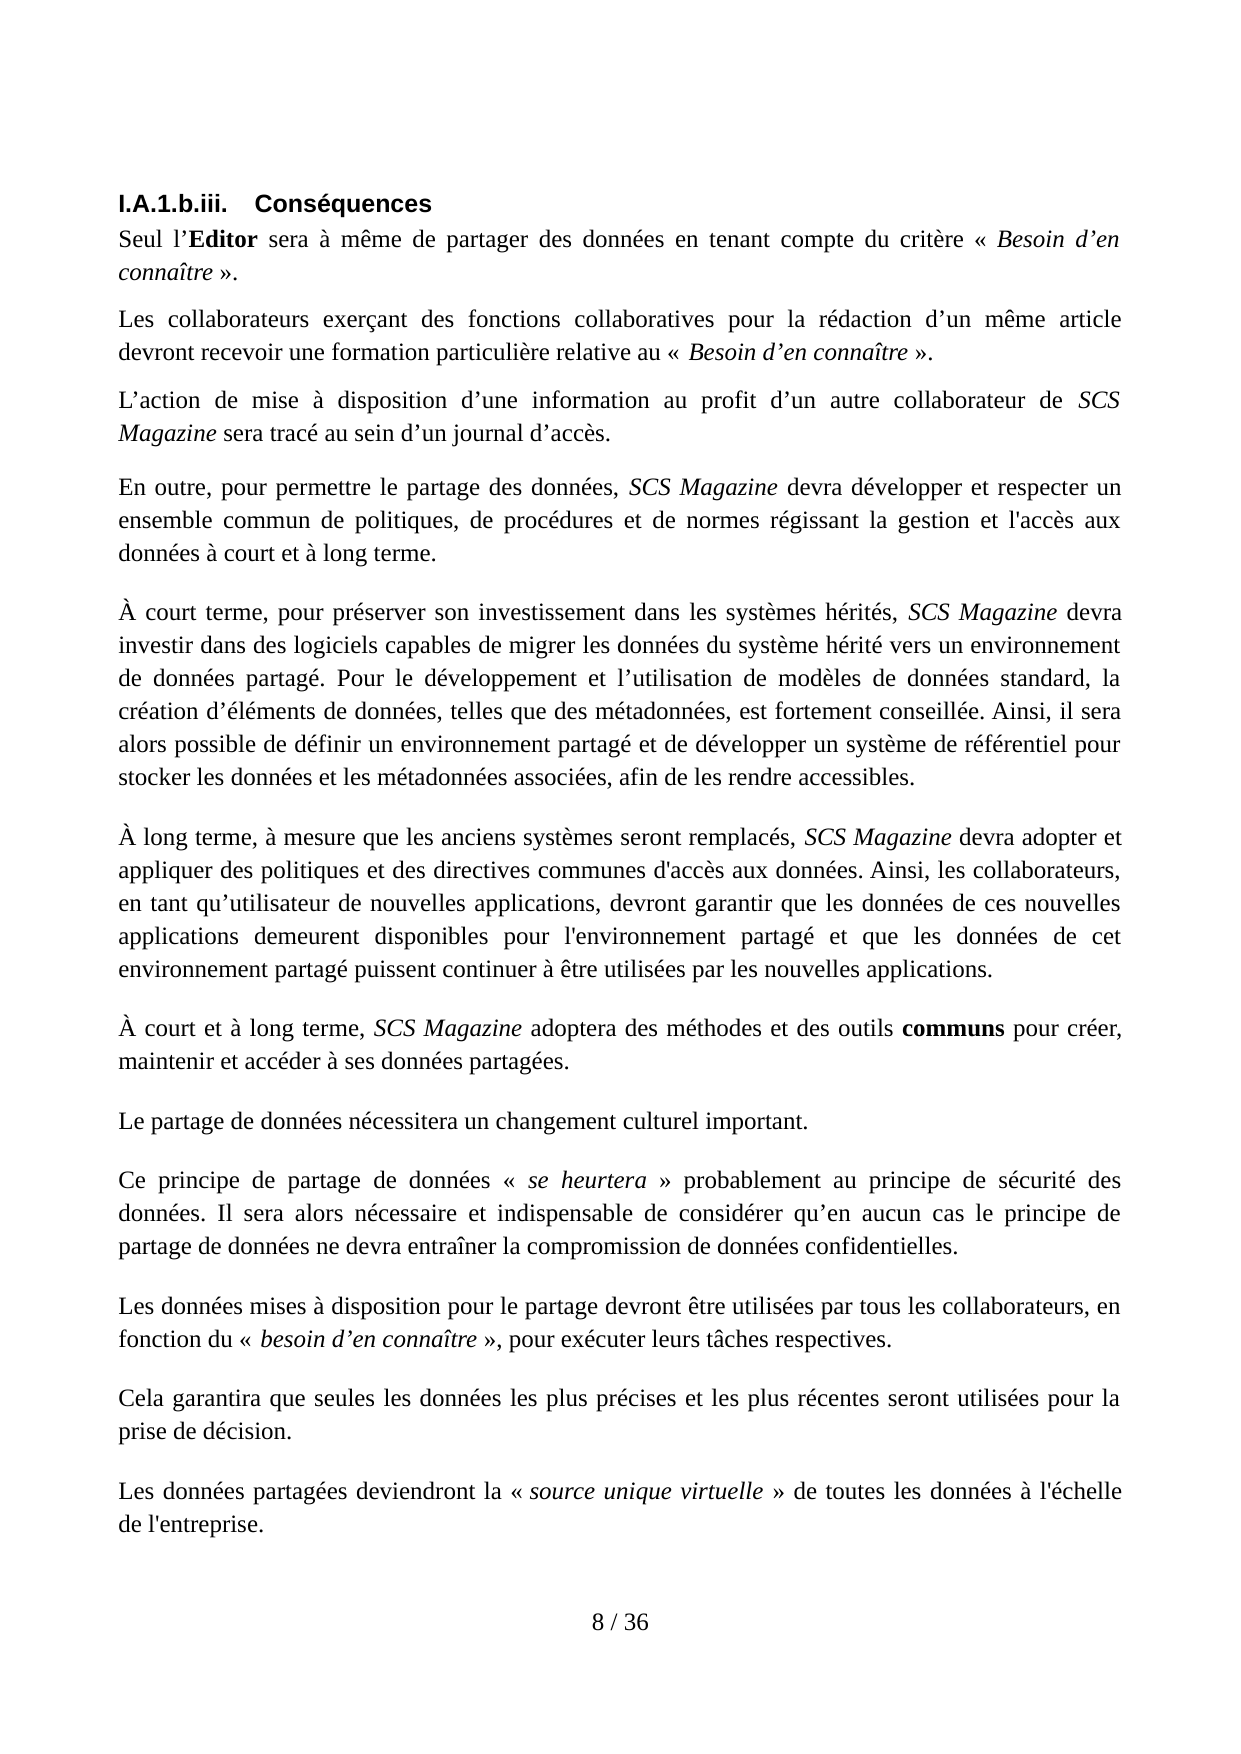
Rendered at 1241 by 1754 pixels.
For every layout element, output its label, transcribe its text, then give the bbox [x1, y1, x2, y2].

text Seul l’Editor sera à même de partager des données en tenant compte du critère « Besoin d’en connaître ». [118, 224, 1122, 286]
text L’action de mise à disposition d’une information au profit d’un autre collaborateur de SCS Magazine sera tracé au sein d’un journal d’accès. [118, 385, 1122, 447]
text À long terme, à mesure que les anciens systèmes seront remplacés, SCS Magazine devra adopter et appliquer des politiques et des directives communes d'accès aux données. Ainsi, les collaborateurs, en tant qu’utilisateur de nouvelles applications, devront garantir que les données de ces nouvelles applications demeurent disponibles pour l'environnement partagé et que les données de cet environnement partagé puissent continuer à être utilisées par les nouvelles applications. [118, 822, 1122, 983]
text Ce principe de partage de données « se heurtera » probablement au principe de sécurité des données. Il sera alors nécessaire et indispensable de considérer qu’en aucun cas le principe de partage de données ne devra entraîner la compromission de données confidentielles. [118, 1165, 1122, 1260]
text Cela garantira que seules les données les plus précises et les plus récentes seront utilisées pour la prise de décision. [118, 1383, 1122, 1445]
subtitle Conséquences [118, 189, 1122, 218]
text En outre, pour permettre le partage des données, SCS Magazine devra développer et respecter un ensemble commun de politiques, de procédures et de normes régissant la gestion et l'accès aux données à court et à long terme. [118, 472, 1122, 566]
text Les données partagées deviendront la « source unique virtuelle » de toutes les données à l'échelle de l'entreprise. [118, 1476, 1122, 1538]
text À court et à long terme, SCS Magazine adoptera des méthodes et des outils communs pour créer, maintenir et accéder à ses données partagées. [118, 1013, 1122, 1075]
text Les données mises à disposition pour le partage devront être utilisées par tous les collaborateurs, en fonction du « besoin d’en connaître », pour exécuter leurs tâches respectives. [118, 1291, 1122, 1353]
text À court terme, pour préserver son investissement dans les systèmes hérités, SCS Magazine devra investir dans des logiciels capables de migrer les données du système hérité vers un environnement de données partagé. Pour le développement et l’utilisation de modèles de données standard, la création d’éléments de données, telles que des métadonnées, est fortement conseillée. Ainsi, il sera alors possible de définir un environnement partagé et de développer un système de référentiel pour stocker les données et les métadonnées associées, afin de les rendre accessibles. [118, 597, 1122, 791]
text Le partage de données nécessitera un changement culturel important. [118, 1106, 1122, 1134]
text Les collaborateurs exerçant des fonctions collaboratives pour la rédaction d’un même article devront recevoir une formation particulière relative au « Besoin d’en connaître ». [118, 304, 1122, 366]
